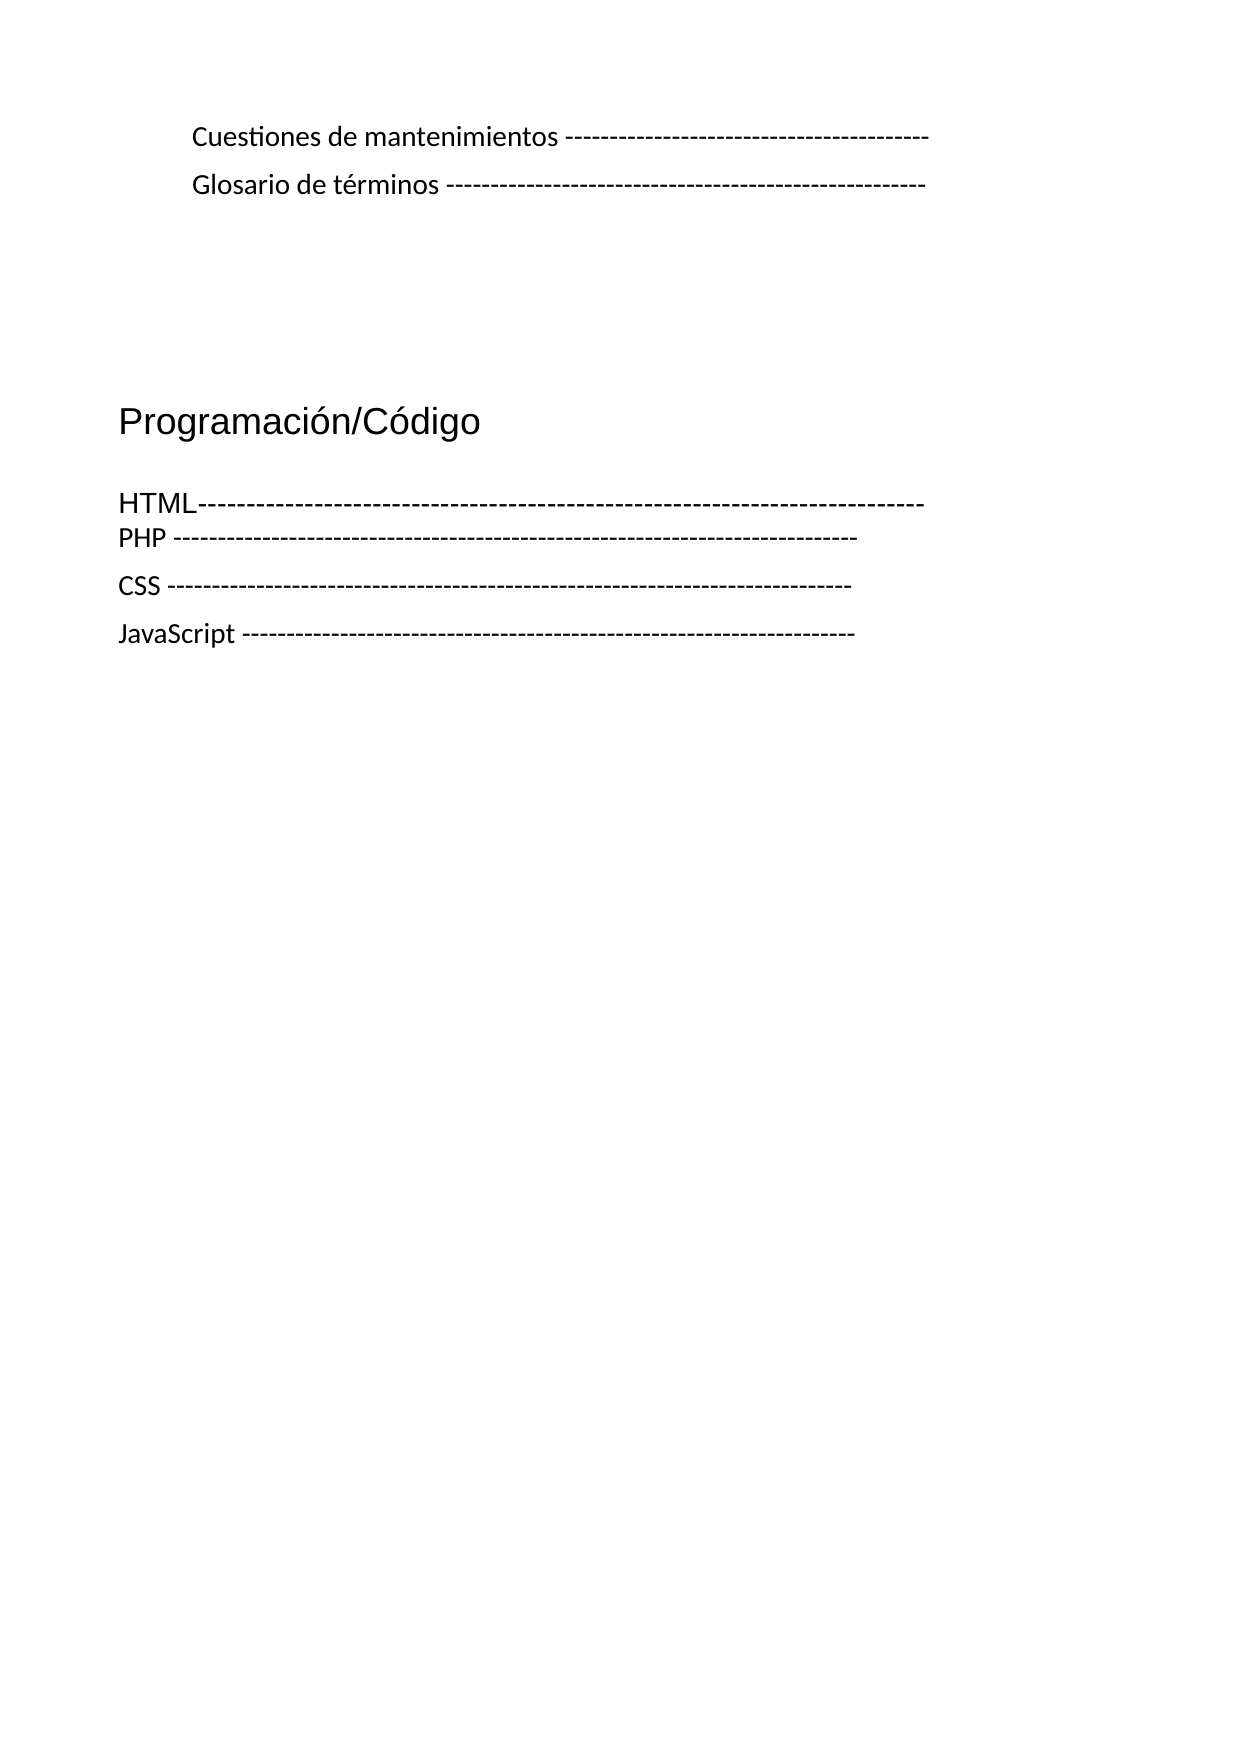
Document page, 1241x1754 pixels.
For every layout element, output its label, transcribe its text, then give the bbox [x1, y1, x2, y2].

text PHP ----------------------------------------------------------------------------- [118, 519, 1122, 555]
text Programación/Código [118, 399, 1122, 442]
text CSS ----------------------------------------------------------------------------- [118, 567, 1122, 603]
list Glosario de términos ------------------------------------------------------ [162, 166, 1122, 202]
list Cuestiones de mantenimientos ----------------------------------------- [162, 118, 1122, 154]
text JavaScript --------------------------------------------------------------------- [118, 615, 1122, 651]
text HTML--------------------------------------------------------------------------- [118, 486, 1122, 519]
